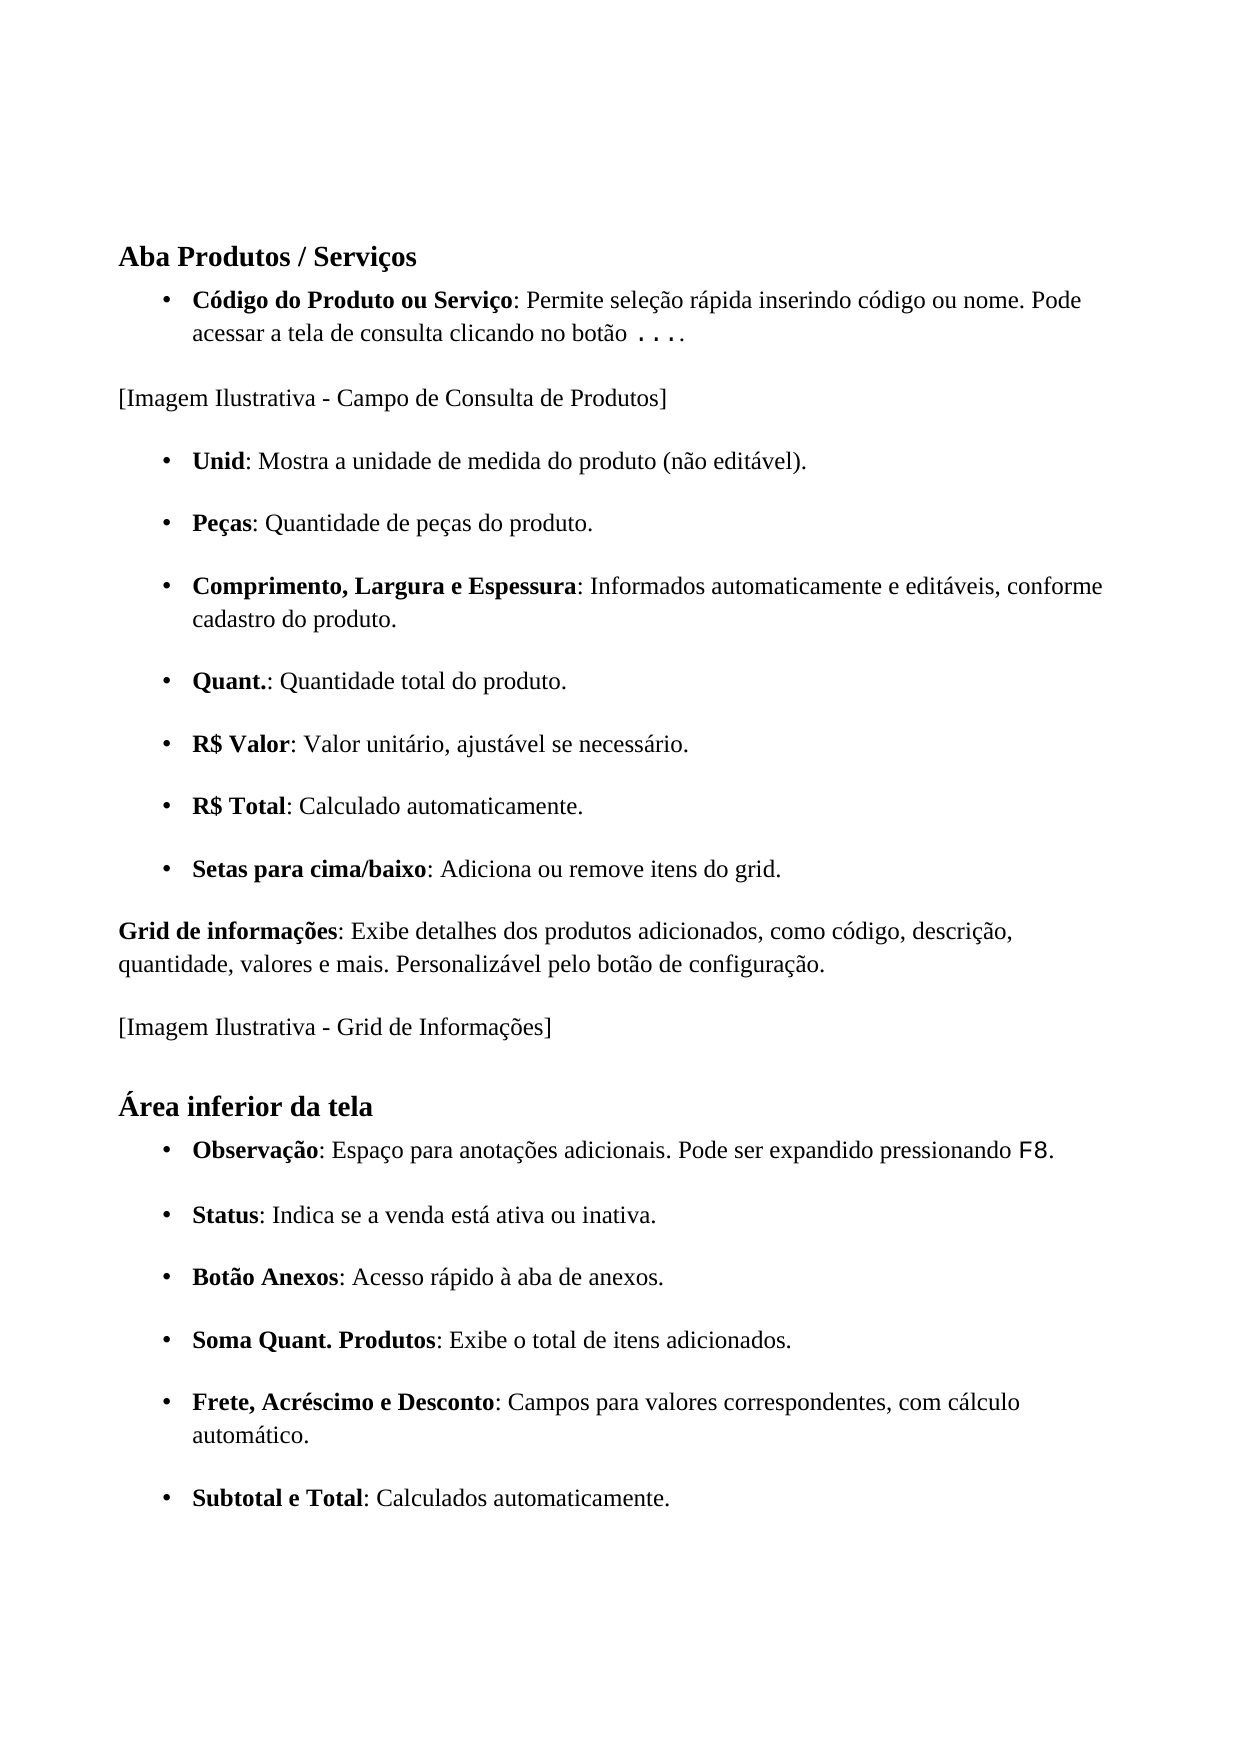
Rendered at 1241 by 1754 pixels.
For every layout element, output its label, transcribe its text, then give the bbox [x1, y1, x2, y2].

list Código do Produto ou Serviço: Permite seleção rápida inserindo código ou nome. Pode acessar a tela de consulta clicando no botão .... [162, 285, 1122, 349]
list Comprimento, Largura e Espessura: Informados automaticamente e editáveis, conforme cadastro do produto. [162, 571, 1122, 633]
list Frete, Acréscimo e Desconto: Campos para valores correspondentes, com cálculo automático. [162, 1387, 1122, 1449]
list Observação: Espaço para anotações adicionais. Pode ser expandido pressionando F8. [162, 1135, 1122, 1166]
list Status: Indica se a venda está ativa ou inativa. [162, 1200, 1122, 1229]
subtitle Aba Produtos / Serviços [118, 239, 1122, 273]
text [Imagem Ilustrativa - Grid de Informações] [118, 1012, 1122, 1041]
list Subtotal e Total: Calculados automaticamente. [162, 1483, 1122, 1512]
list R$ Total: Calculado automaticamente. [162, 791, 1122, 820]
subtitle Área inferior da tela [118, 1089, 1122, 1122]
list Peças: Quantidade de peças do produto. [162, 508, 1122, 537]
text Grid de informações: Exibe detalhes dos produtos adicionados, como código, descrição, quantidade, valores e mais. Personalizável pelo botão de configuração. [118, 916, 1122, 978]
list R$ Valor: Valor unitário, ajustável se necessário. [162, 729, 1122, 758]
list Botão Anexos: Acesso rápido à aba de anexos. [162, 1262, 1122, 1291]
list Unid: Mostra a unidade de medida do produto (não editável). [162, 446, 1122, 474]
list Soma Quant. Produtos: Exibe o total de itens adicionados. [162, 1325, 1122, 1354]
text [Imagem Ilustrativa - Campo de Consulta de Produtos] [118, 383, 1122, 412]
list Setas para cima/baixo: Adiciona ou remove itens do grid. [162, 854, 1122, 883]
list Quant.: Quantidade total do produto. [162, 666, 1122, 695]
